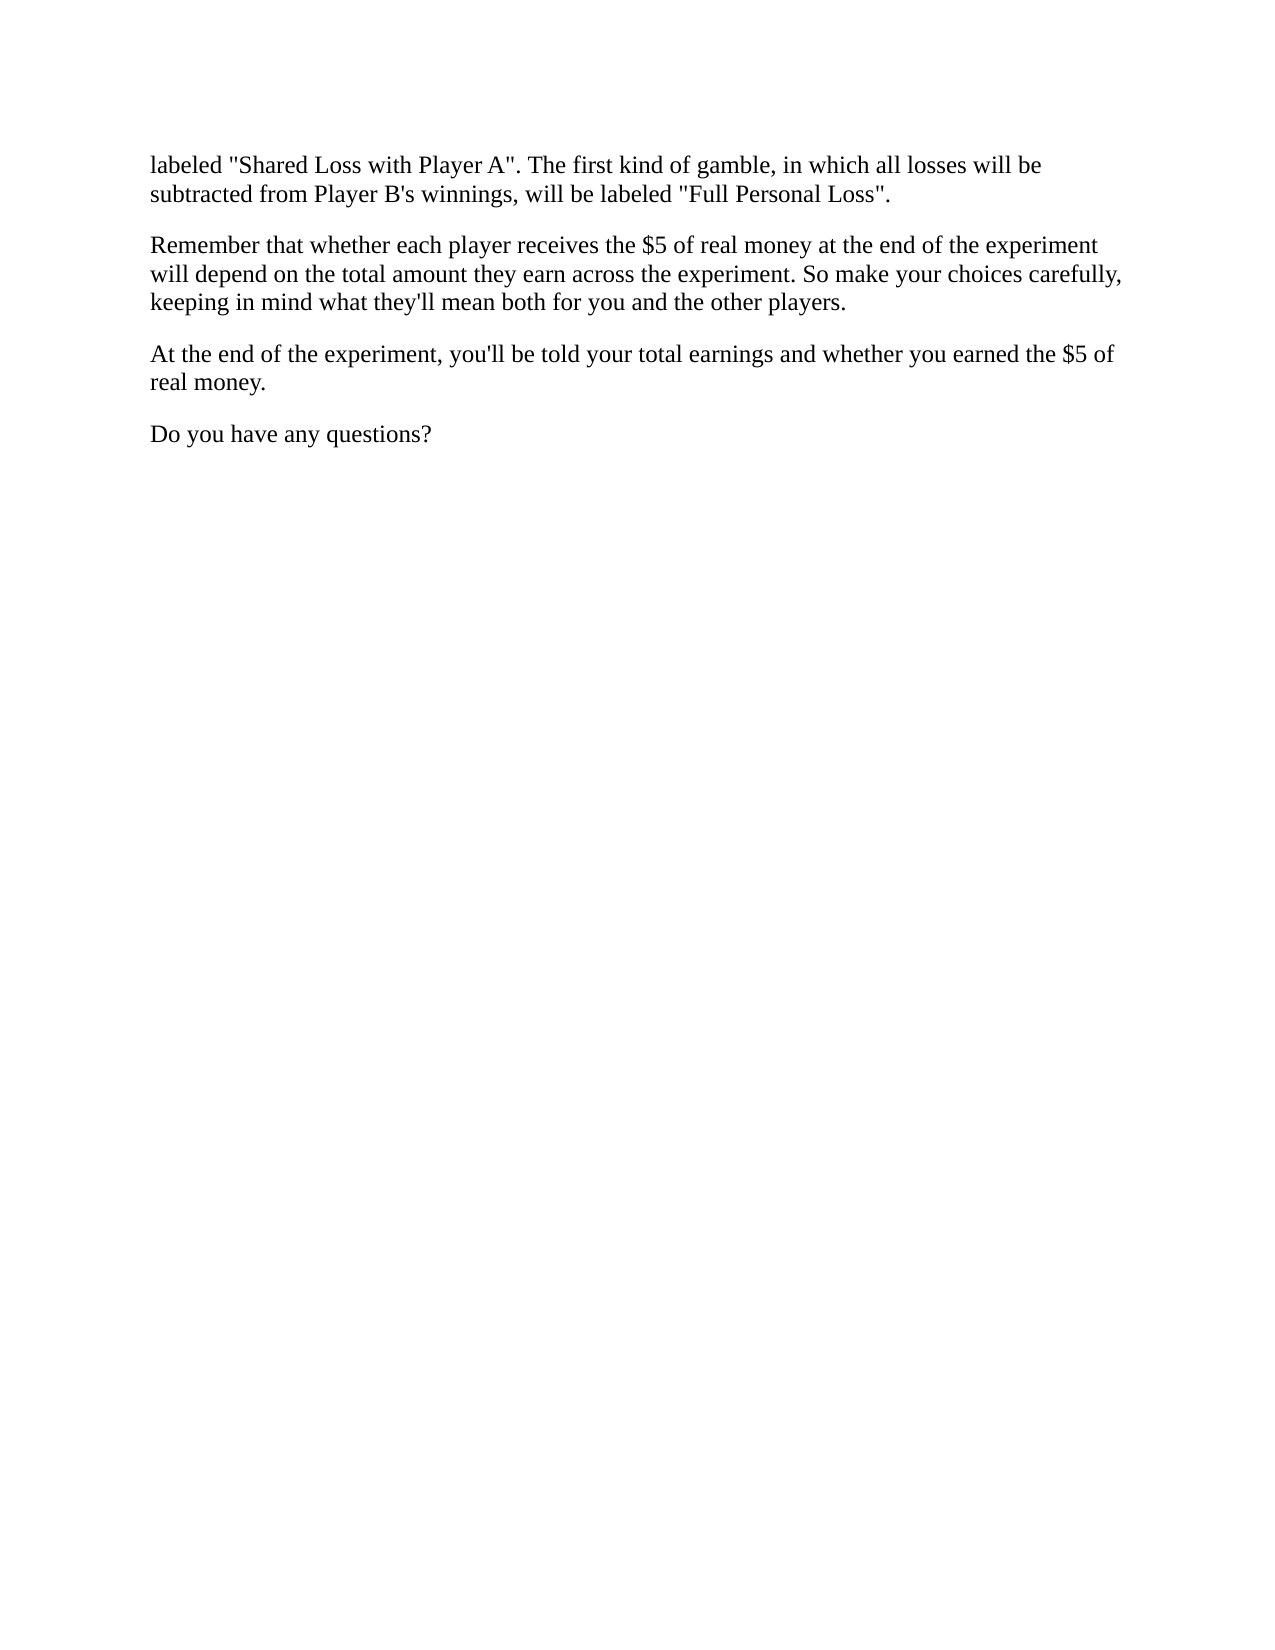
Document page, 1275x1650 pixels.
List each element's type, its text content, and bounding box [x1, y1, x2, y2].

text At the end of the experiment, you'll be told your total earnings and whether you earned the $5 of real money. [150, 339, 1125, 396]
text labeled "Shared Loss with Player A". The first kind of gamble, in which all losses will be subtracted from Player B's winnings, will be labeled "Full Personal Loss". [150, 150, 1125, 207]
text Do you have any questions? [150, 419, 1125, 447]
text Remember that whether each player receives the $5 of real money at the end of the experiment will depend on the total amount they earn across the experiment. So make your choices carefully, keeping in mind what they'll mean both for you and the other players. [150, 230, 1125, 316]
